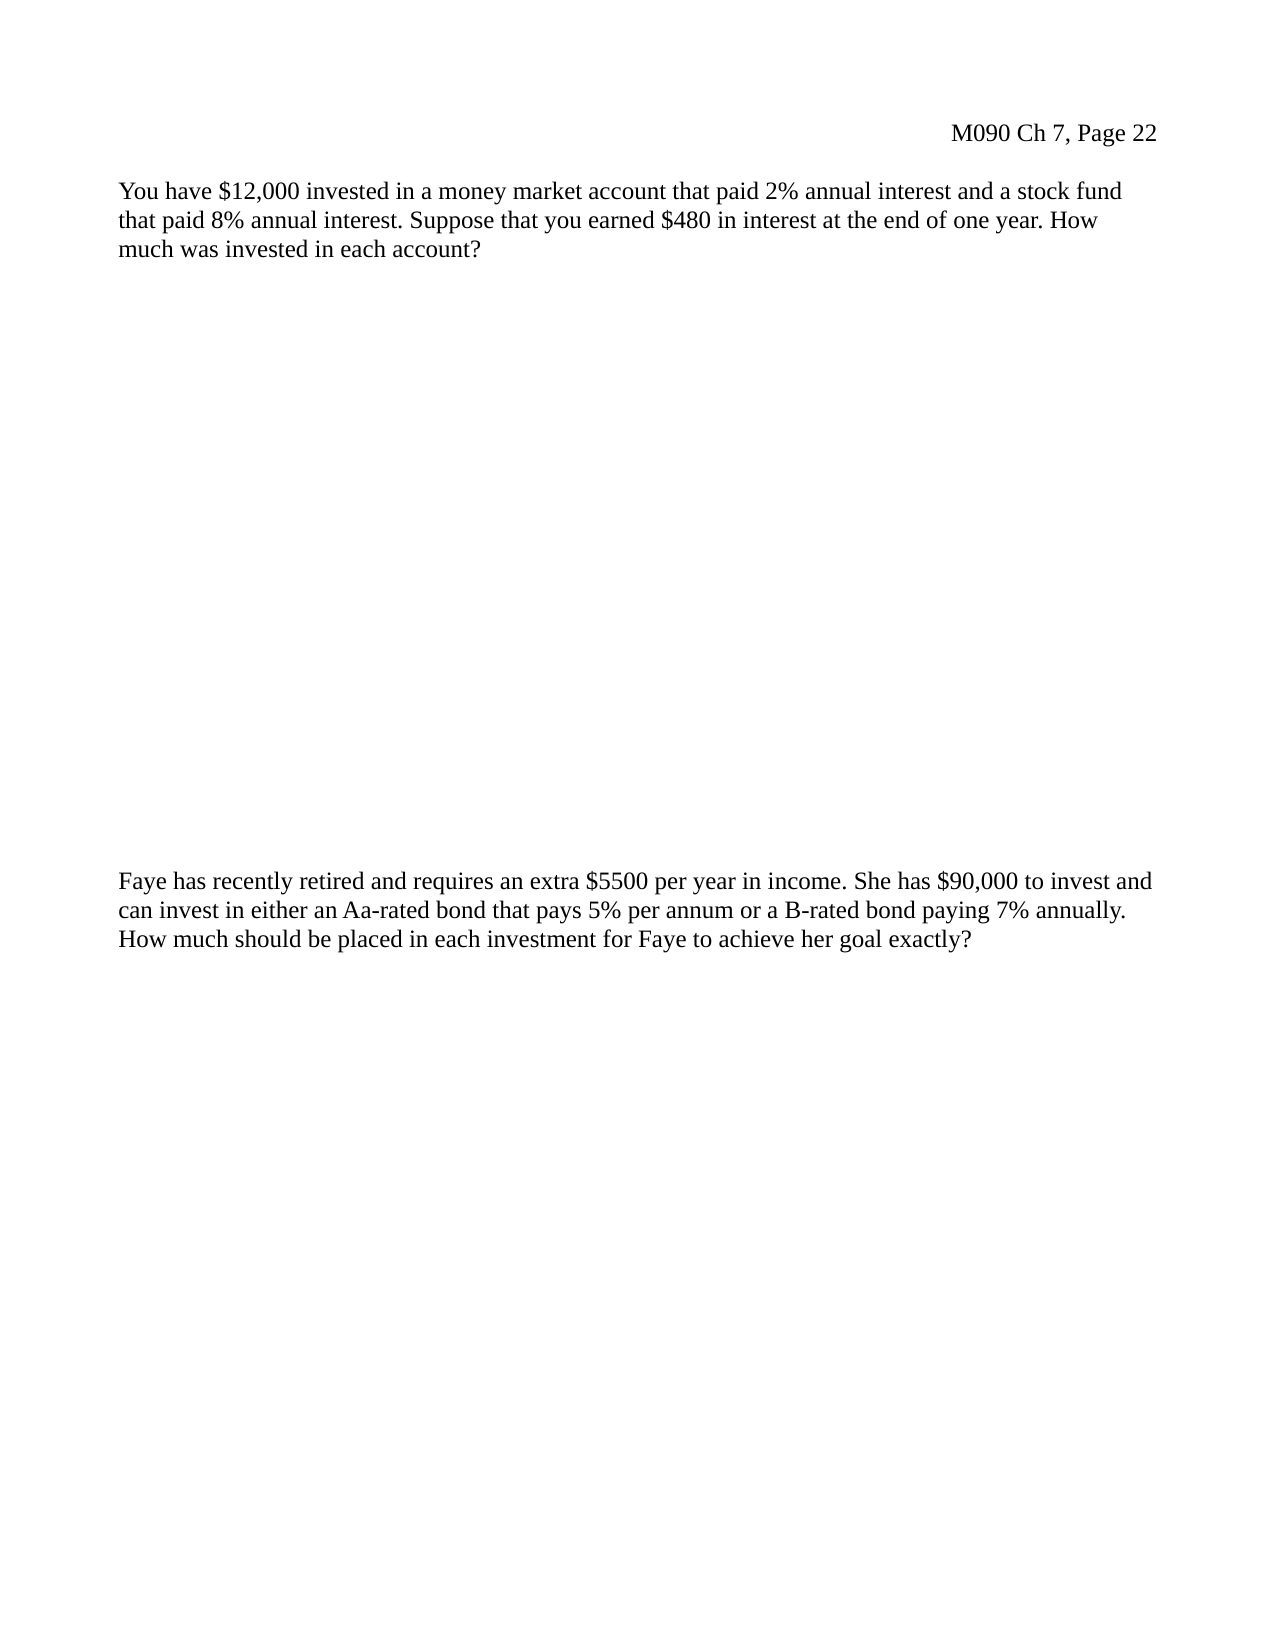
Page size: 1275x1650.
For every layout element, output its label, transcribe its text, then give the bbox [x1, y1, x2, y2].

text Faye has recently retired and requires an extra $5500 per year in income. She has $90,000 to invest and can invest in either an Aa-rated bond that pays 5% per annum or a B-rated bond paying 7% annually. How much should be placed in each investment for Faye to achieve her goal exactly? [118, 866, 1157, 953]
text You have $12,000 invested in a money market account that paid 2% annual interest and a stock fund that paid 8% annual interest. Suppose that you earned $480 in interest at the end of one year. How much was invested in each account? [118, 176, 1157, 263]
